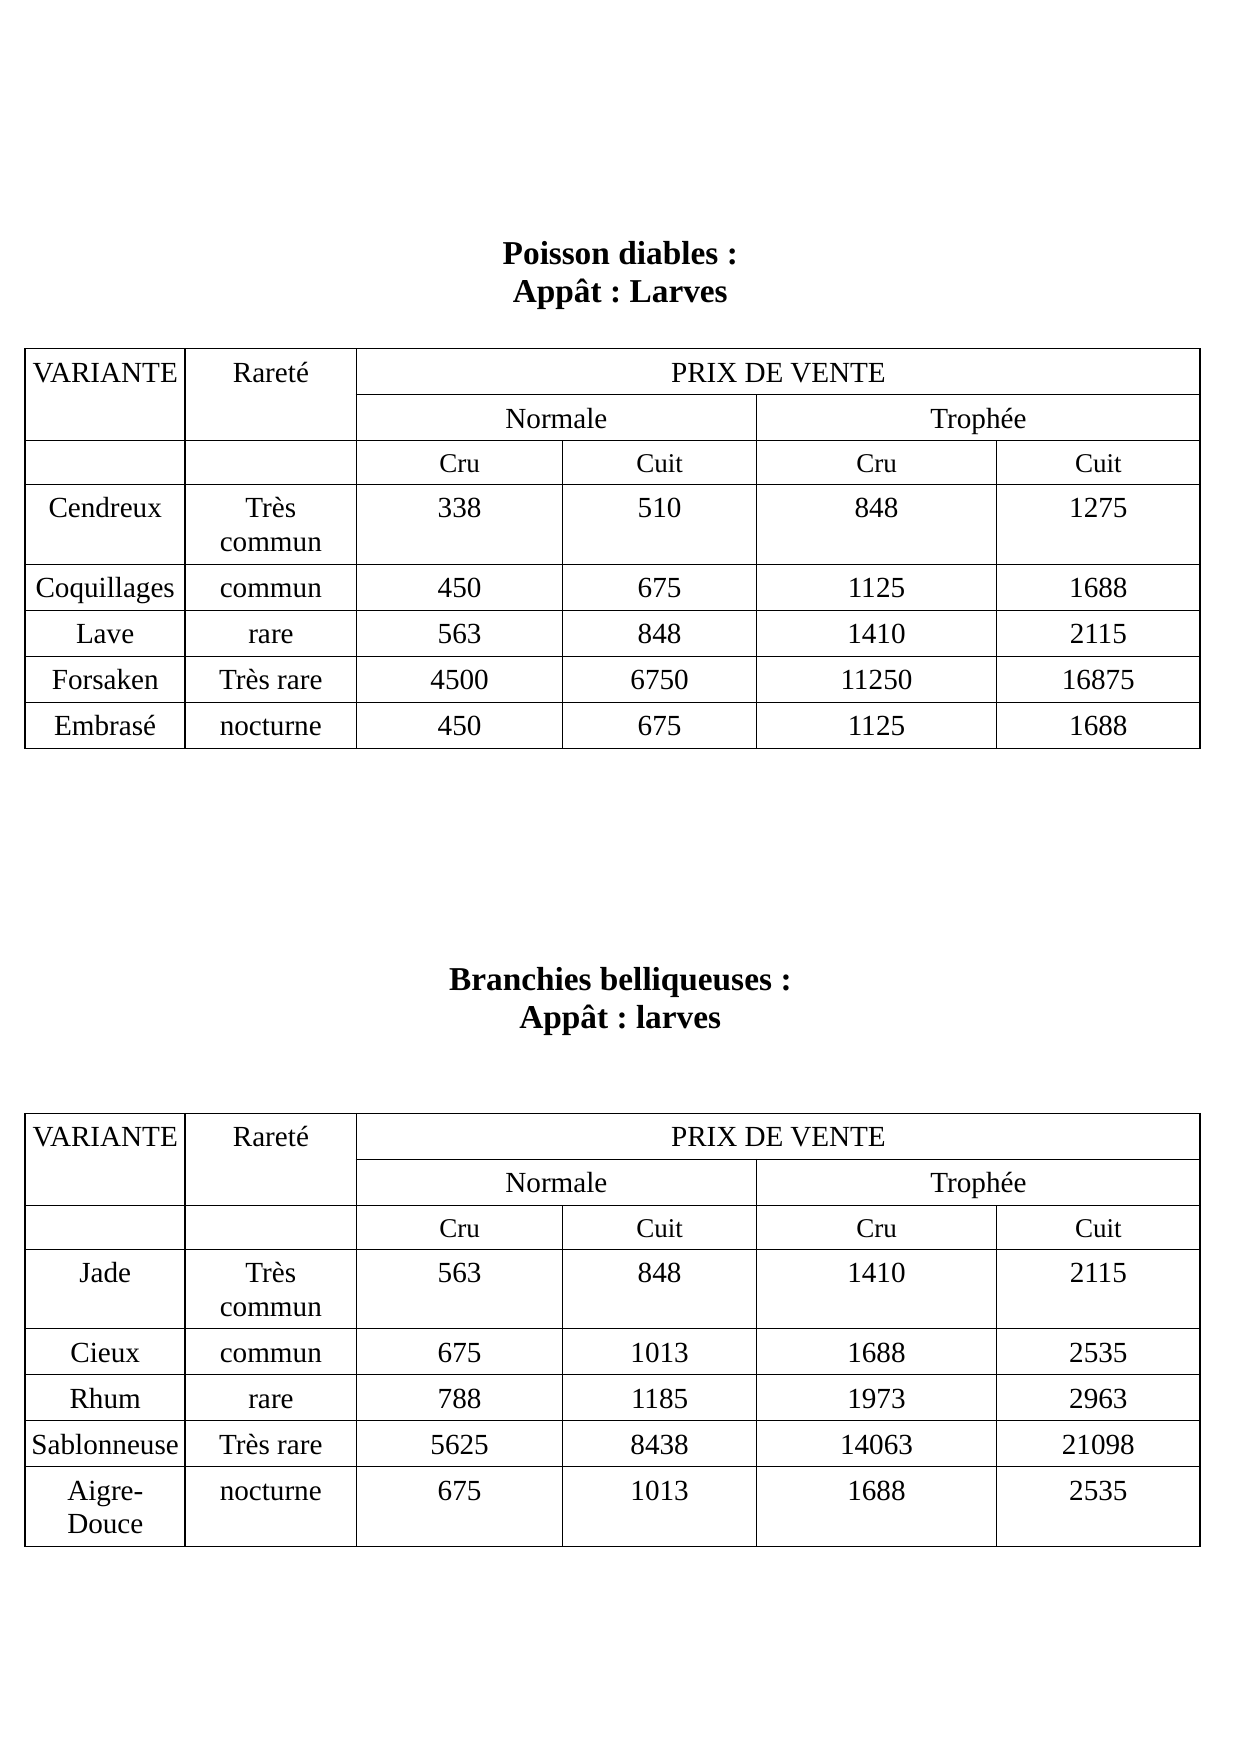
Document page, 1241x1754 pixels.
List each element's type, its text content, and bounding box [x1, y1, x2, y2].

table_cell 1013 [563, 1329, 756, 1374]
table_cell Rhum [26, 1375, 184, 1420]
table_cell 2963 [997, 1375, 1199, 1420]
table_cell 5625 [357, 1421, 562, 1466]
table_cell Cru [357, 1206, 562, 1248]
table_cell 1410 [757, 611, 996, 656]
table_cell 450 [357, 703, 562, 748]
table_cell 16875 [997, 657, 1199, 702]
table_cell 1125 [757, 565, 996, 609]
table_cell Embrasé [26, 703, 184, 748]
table_cell Jade [26, 1250, 184, 1328]
table_cell Normale [357, 395, 756, 440]
table_cell Trophée [757, 1160, 1199, 1205]
table_cell Aigre-Douce [26, 1467, 184, 1546]
table_cell 338 [357, 485, 562, 563]
table_cell Cuit [997, 441, 1199, 484]
table_cell commun [186, 565, 356, 609]
table_cell Lave [26, 611, 184, 656]
table_cell 788 [357, 1375, 562, 1420]
text Appât : larves [118, 998, 1122, 1036]
table_cell 21098 [997, 1421, 1199, 1466]
table_cell Très commun [186, 1250, 356, 1328]
table_cell 450 [357, 565, 562, 609]
table_header PRIX DE VENTE [357, 349, 1199, 394]
table_cell 848 [563, 1250, 756, 1328]
table_cell Cru [357, 441, 562, 484]
table_cell 2535 [997, 1467, 1199, 1546]
table_cell Coquillages [26, 565, 184, 609]
table_header PRIX DE VENTE [357, 1114, 1199, 1159]
table_cell Cendreux [26, 485, 184, 563]
table_cell nocturne [186, 703, 356, 748]
table_cell 1688 [757, 1467, 996, 1546]
table_cell Cieux [26, 1329, 184, 1374]
table_cell rare [186, 1375, 356, 1420]
table_cell Très commun [186, 485, 356, 563]
table_cell Très rare [186, 1421, 356, 1466]
table_cell 1013 [563, 1467, 756, 1546]
table_cell 1275 [997, 485, 1199, 563]
text Branchies belliqueuses : [118, 959, 1122, 998]
table_cell 1688 [997, 565, 1199, 609]
table_cell [186, 441, 356, 484]
table_header Rareté [186, 349, 356, 440]
text Appât : Larves [118, 271, 1122, 310]
table_cell 675 [563, 703, 756, 748]
table_cell [26, 1206, 184, 1248]
table_cell Cuit [997, 1206, 1199, 1248]
table_cell Cru [757, 441, 996, 484]
table_cell 1688 [757, 1329, 996, 1374]
table_cell commun [186, 1329, 356, 1374]
table_cell Très rare [186, 657, 356, 702]
table_cell 1410 [757, 1250, 996, 1328]
table_cell 675 [563, 565, 756, 609]
table_cell [186, 1206, 356, 1248]
table_cell 510 [563, 485, 756, 563]
table_cell rare [186, 611, 356, 656]
text Poisson diables : [118, 233, 1122, 271]
table_cell 675 [357, 1329, 562, 1374]
table_cell 848 [757, 485, 996, 563]
table_cell Cuit [563, 1206, 756, 1248]
table_cell Normale [357, 1160, 756, 1205]
table_cell 563 [357, 1250, 562, 1328]
table_cell 675 [357, 1467, 562, 1546]
table_cell 1185 [563, 1375, 756, 1420]
table_cell 8438 [563, 1421, 756, 1466]
table_cell 4500 [357, 657, 562, 702]
table_header Rareté [186, 1114, 356, 1205]
table_cell 6750 [563, 657, 756, 702]
table_cell 11250 [757, 657, 996, 702]
table_cell 1688 [997, 703, 1199, 748]
table_cell [26, 441, 184, 484]
table_cell Cuit [563, 441, 756, 484]
table_cell Sablonneuse [26, 1421, 184, 1466]
table_cell 1973 [757, 1375, 996, 1420]
table_cell Cru [757, 1206, 996, 1248]
table_cell 1125 [757, 703, 996, 748]
table_header VARIANTE [26, 1114, 184, 1205]
table_header VARIANTE [26, 349, 184, 440]
table_cell Forsaken [26, 657, 184, 702]
table_cell Trophée [757, 395, 1199, 440]
table_cell nocturne [186, 1467, 356, 1546]
table_cell 2115 [997, 611, 1199, 656]
table_cell 848 [563, 611, 756, 656]
table_cell 563 [357, 611, 562, 656]
table_cell 2535 [997, 1329, 1199, 1374]
table_cell 2115 [997, 1250, 1199, 1328]
table_cell 14063 [757, 1421, 996, 1466]
